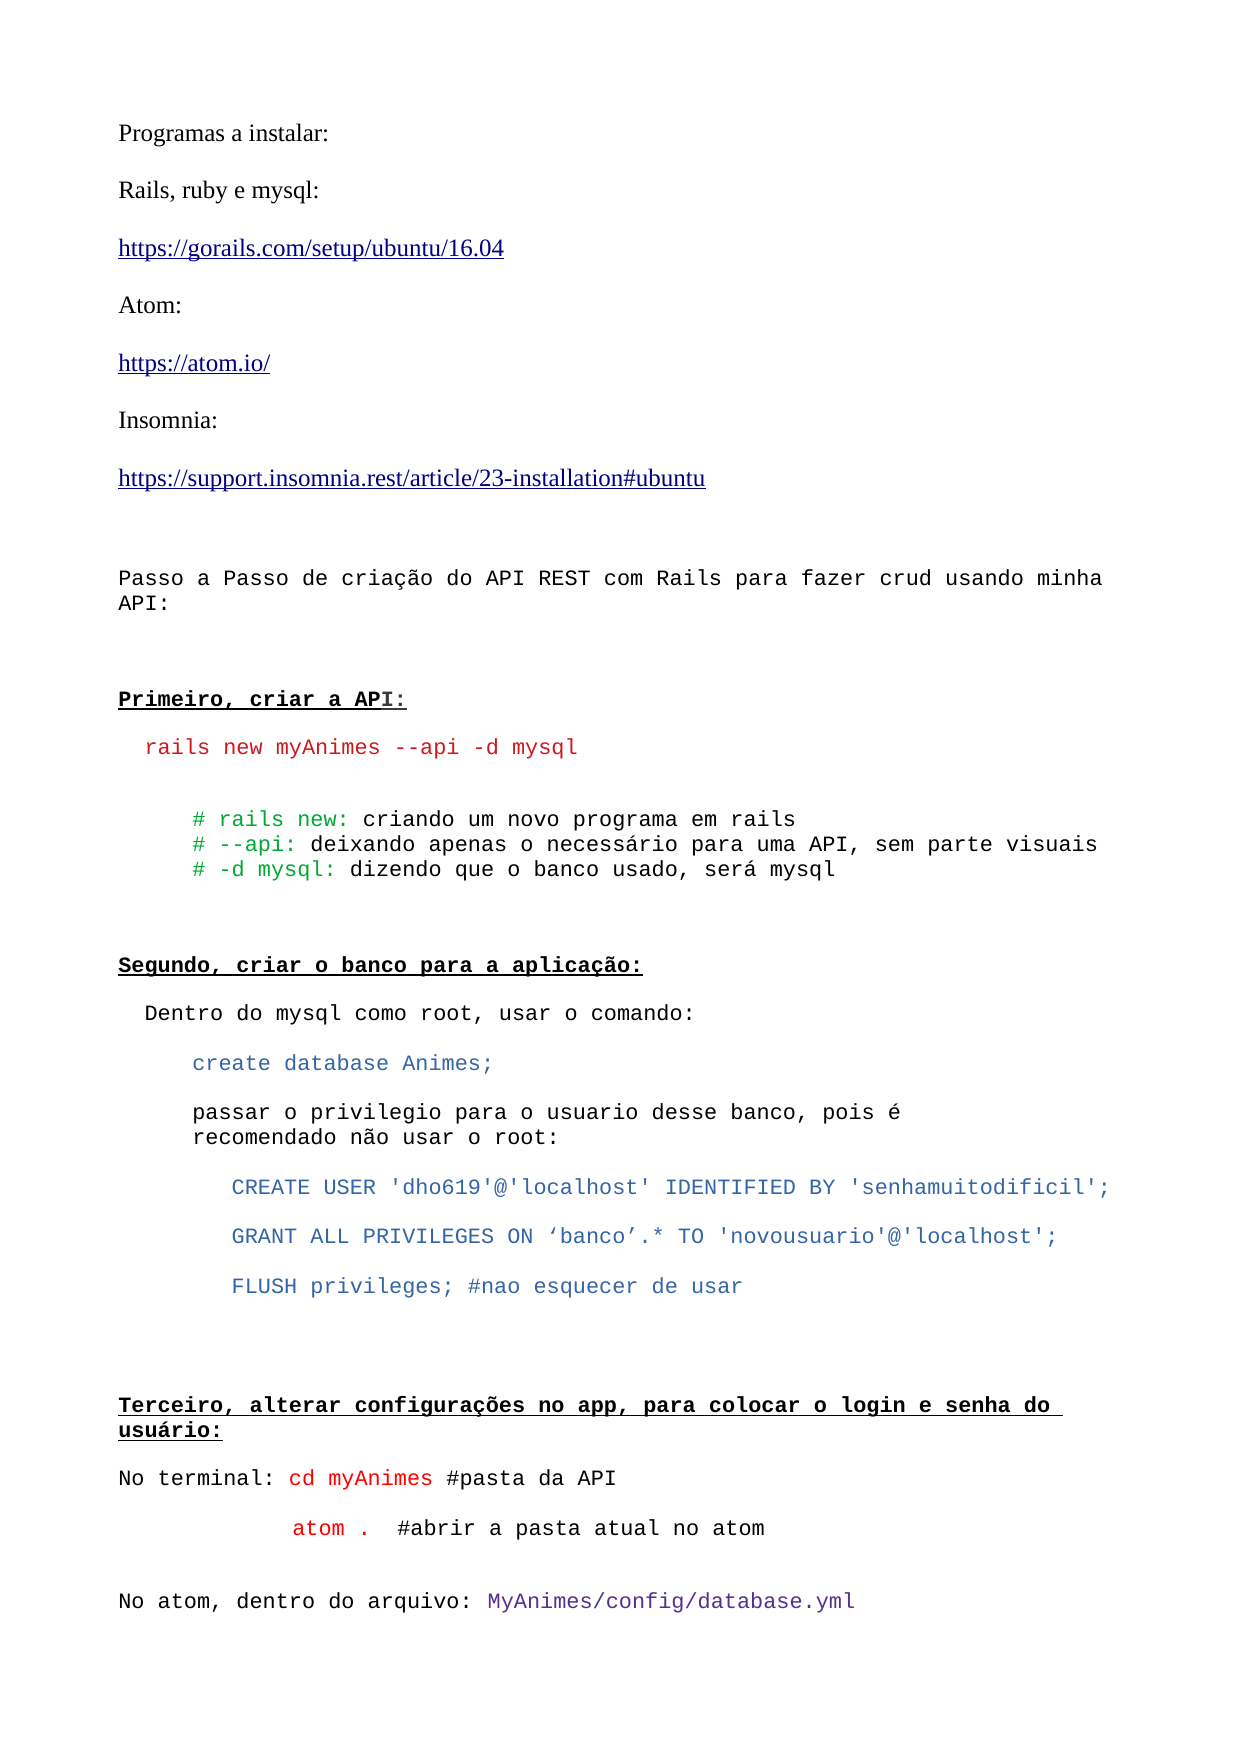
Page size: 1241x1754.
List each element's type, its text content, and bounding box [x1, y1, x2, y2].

text rails new myAnimes --api -d mysql [118, 736, 1122, 761]
text https://gorails.com/setup/ubuntu/16.04 [118, 233, 1122, 262]
text Dentro do mysql como root, usar o comando: [118, 1002, 1122, 1027]
text https://atom.io/ [118, 348, 1122, 377]
text # -d mysql: dizendo que o banco usado, será mysql [118, 858, 1122, 883]
text Segundo, criar o banco para a aplicação: [118, 954, 1122, 979]
text Insomnia: [118, 406, 1122, 434]
text CREATE USER 'dho619'@'localhost' IDENTIFIED BY 'senhamuitodificil'; [118, 1176, 1122, 1201]
text FLUSH privileges; #nao esquecer de usar [118, 1275, 1122, 1300]
text Atom: [118, 291, 1122, 319]
text create database Animes; [118, 1052, 1122, 1077]
text No terminal: cd myAnimes #pasta da API [118, 1468, 1122, 1492]
text GRANT ALL PRIVILEGES ON ‘banco’.* TO 'novousuario'@'localhost'; [118, 1225, 1122, 1250]
text Programas a instalar: [118, 118, 1122, 147]
text atom . #abrir a pasta atual no atom [118, 1517, 1122, 1542]
text Primeiro, criar a API: [118, 688, 1122, 713]
text Passo a Passo de criação do API REST com Rails para fazer crud usando minha API: [118, 567, 1122, 617]
text https://support.insomnia.rest/article/23-installation#ubuntu [118, 463, 1122, 492]
text # rails new: criando um novo programa em rails [118, 808, 1122, 833]
text # --api: deixando apenas o necessário para uma API, sem parte visuais [118, 833, 1122, 858]
text No atom, dentro do arquivo: MyAnimes/config/database.yml [118, 1590, 1122, 1615]
text passar o privilegio para o usuario desse banco, pois é recomendado não usar o root: [118, 1101, 1122, 1151]
text Rails, ruby e mysql: [118, 176, 1122, 204]
text Terceiro, alterar configurações no app, para colocar o login e senha do usuário: [118, 1394, 1122, 1444]
